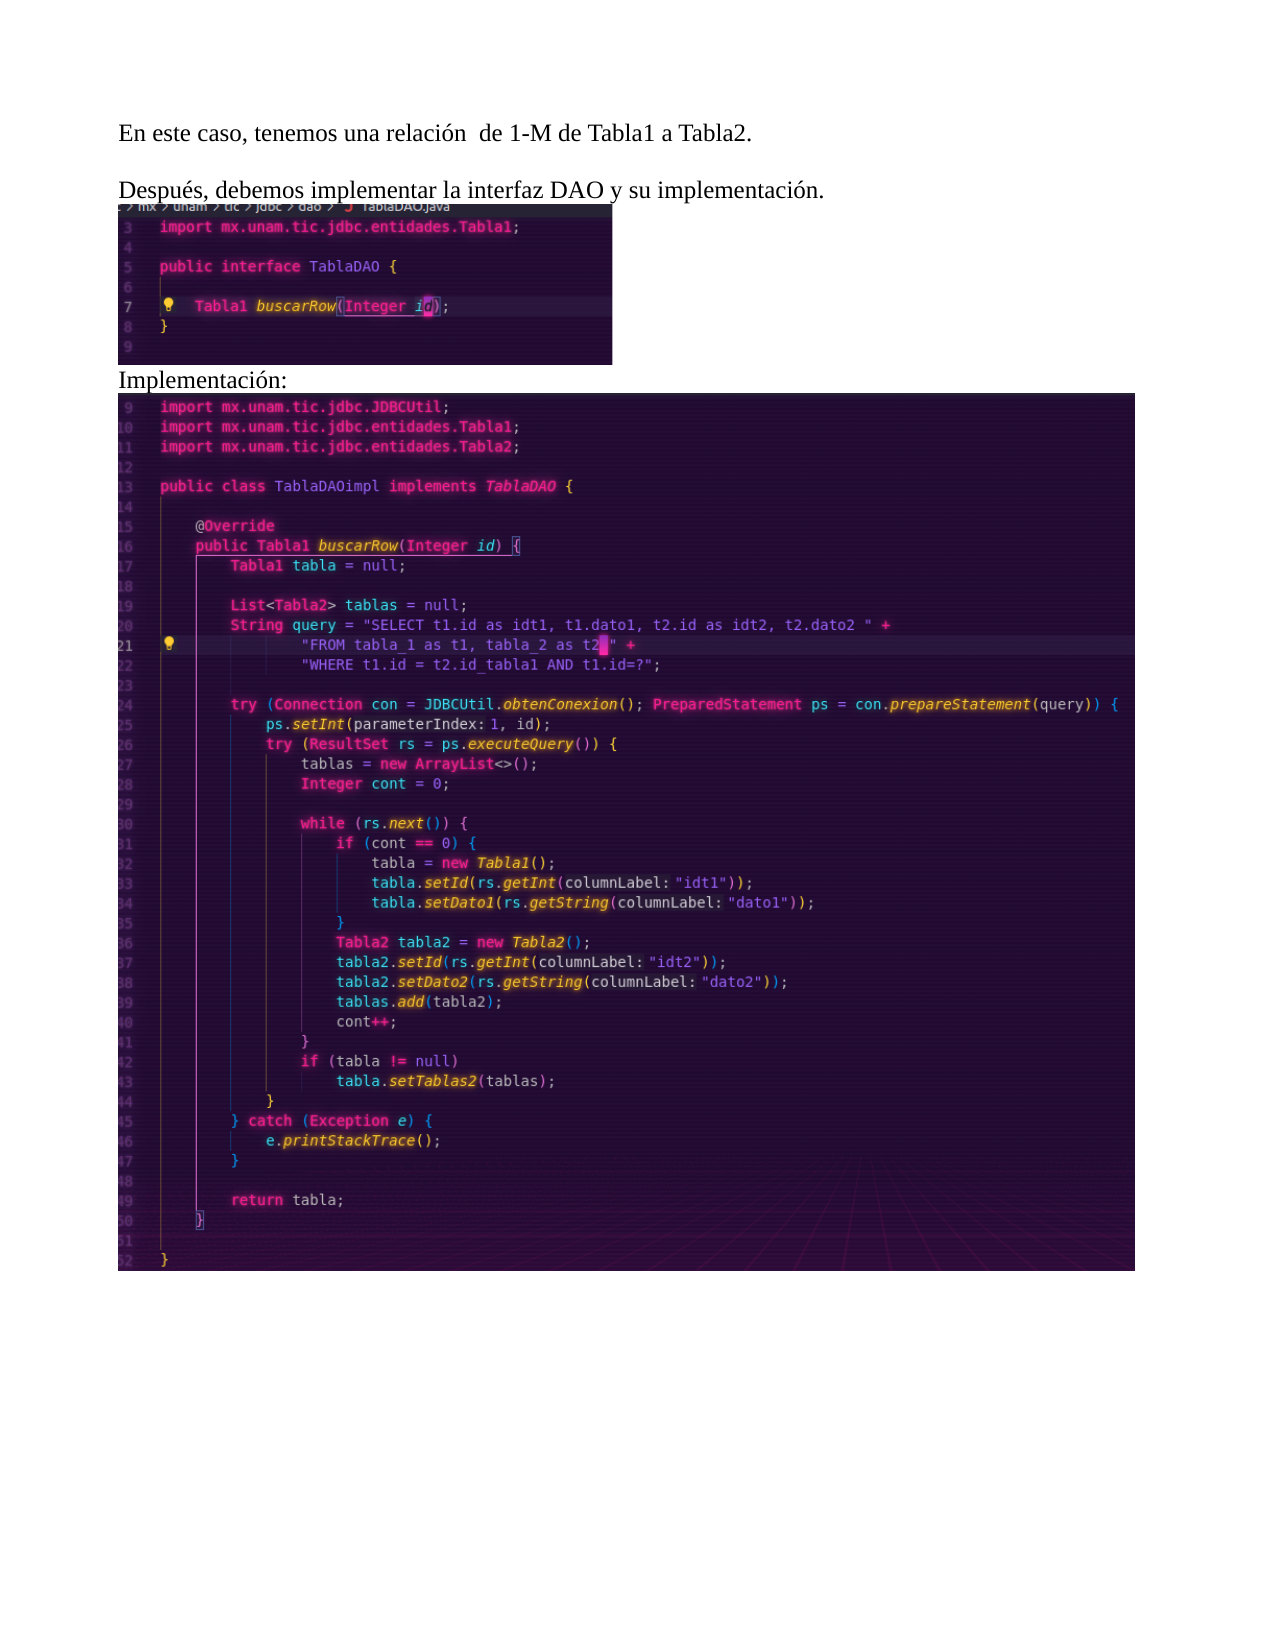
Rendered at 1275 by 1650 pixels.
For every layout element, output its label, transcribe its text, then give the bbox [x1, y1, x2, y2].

picture [118, 393, 1060, 1271]
picture [118, 204, 311, 249]
text En este caso, tenemos una relación de 1-M de Tabla1 a Tabla2. [118, 118, 1157, 147]
text Implementación: [118, 365, 1157, 393]
text Después, debemos implementar la interfaz DAO y su implementación. [118, 176, 1157, 204]
